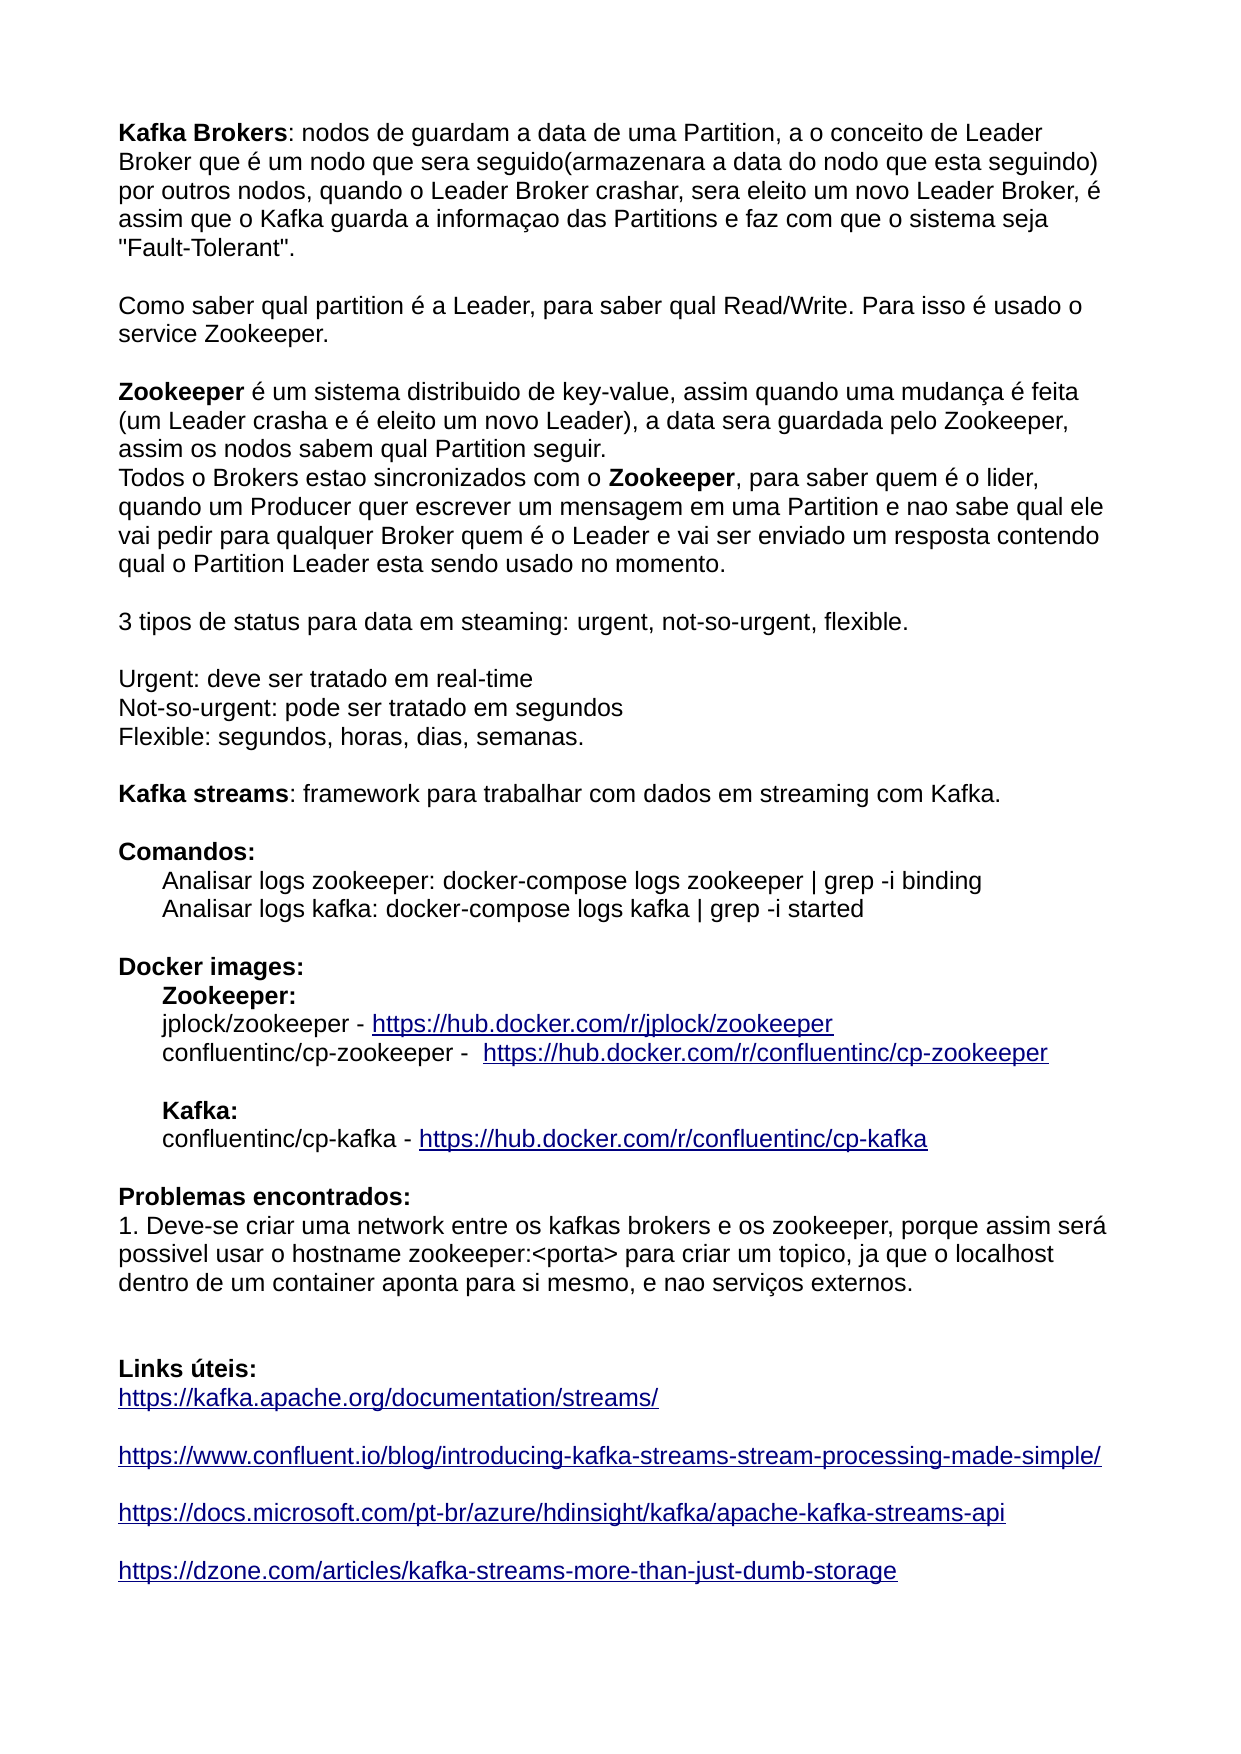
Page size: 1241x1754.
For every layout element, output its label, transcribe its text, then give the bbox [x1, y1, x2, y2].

text confluentinc/cp-zookeeper - https://hub.docker.com/r/confluentinc/cp-zookeeper [118, 1038, 1122, 1067]
text Kafka: [118, 1096, 1122, 1124]
text https://docs.microsoft.com/pt-br/azure/hdinsight/kafka/apache-kafka-streams-api [118, 1498, 1122, 1527]
text https://kafka.apache.org/documentation/streams/ [118, 1383, 1122, 1412]
text Not-so-urgent: pode ser tratado em segundos [118, 693, 1122, 722]
text Analisar logs zookeeper: docker-compose logs zookeeper | grep -i binding [118, 866, 1122, 894]
text Comandos: [118, 837, 1122, 866]
text 1. Deve-se criar uma network entre os kafkas brokers e os zookeeper, porque assim será possivel usar o hostname zookeeper:<porta> para criar um topico, ja que o localhost dentro de um container aponta para si mesmo, e nao serviços externos. [118, 1211, 1122, 1297]
text Zookeeper: [118, 981, 1122, 1009]
text Kafka streams: framework para trabalhar com dados em streaming com Kafka. [118, 779, 1122, 808]
text 3 tipos de status para data em steaming: urgent, not-so-urgent, flexible. [118, 607, 1122, 636]
text Como saber qual partition é a Leader, para saber qual Read/Write. Para isso é usado o service Zookeeper. [118, 291, 1122, 348]
text confluentinc/cp-kafka - https://hub.docker.com/r/confluentinc/cp-kafka [118, 1124, 1122, 1153]
text Zookeeper é um sistema distribuido de key-value, assim quando uma mudança é feita (um Leader crasha e é eleito um novo Leader), a data sera guardada pelo Zookeeper, assim os nodos sabem qual Partition seguir. [118, 377, 1122, 463]
text jplock/zookeeper - https://hub.docker.com/r/jplock/zookeeper [118, 1009, 1122, 1038]
text https://www.confluent.io/blog/introducing-kafka-streams-stream-processing-made-simple/ [118, 1441, 1122, 1469]
text Problemas encontrados: [118, 1182, 1122, 1211]
text Flexible: segundos, horas, dias, semanas. [118, 722, 1122, 751]
text Links úteis: [118, 1354, 1122, 1383]
text https://dzone.com/articles/kafka-streams-more-than-just-dumb-storage [118, 1556, 1122, 1584]
text Docker images: [118, 952, 1122, 981]
text Todos o Brokers estao sincronizados com o Zookeeper, para saber quem é o lider, quando um Producer quer escrever um mensagem em uma Partition e nao sabe qual ele vai pedir para qualquer Broker quem é o Leader e vai ser enviado um resposta contendo qual o Partition Leader esta sendo usado no momento. [118, 463, 1122, 578]
text Kafka Brokers: nodos de guardam a data de uma Partition, a o conceito de Leader Broker que é um nodo que sera seguido(armazenara a data do nodo que esta seguindo) por outros nodos, quando o Leader Broker crashar, sera eleito um novo Leader Broker, é assim que o Kafka guarda a informaçao das Partitions e faz com que o sistema seja "Fault-Tolerant". [118, 118, 1122, 262]
text Urgent: deve ser tratado em real-time [118, 664, 1122, 693]
text Analisar logs kafka: docker-compose logs kafka | grep -i started [118, 894, 1122, 923]
